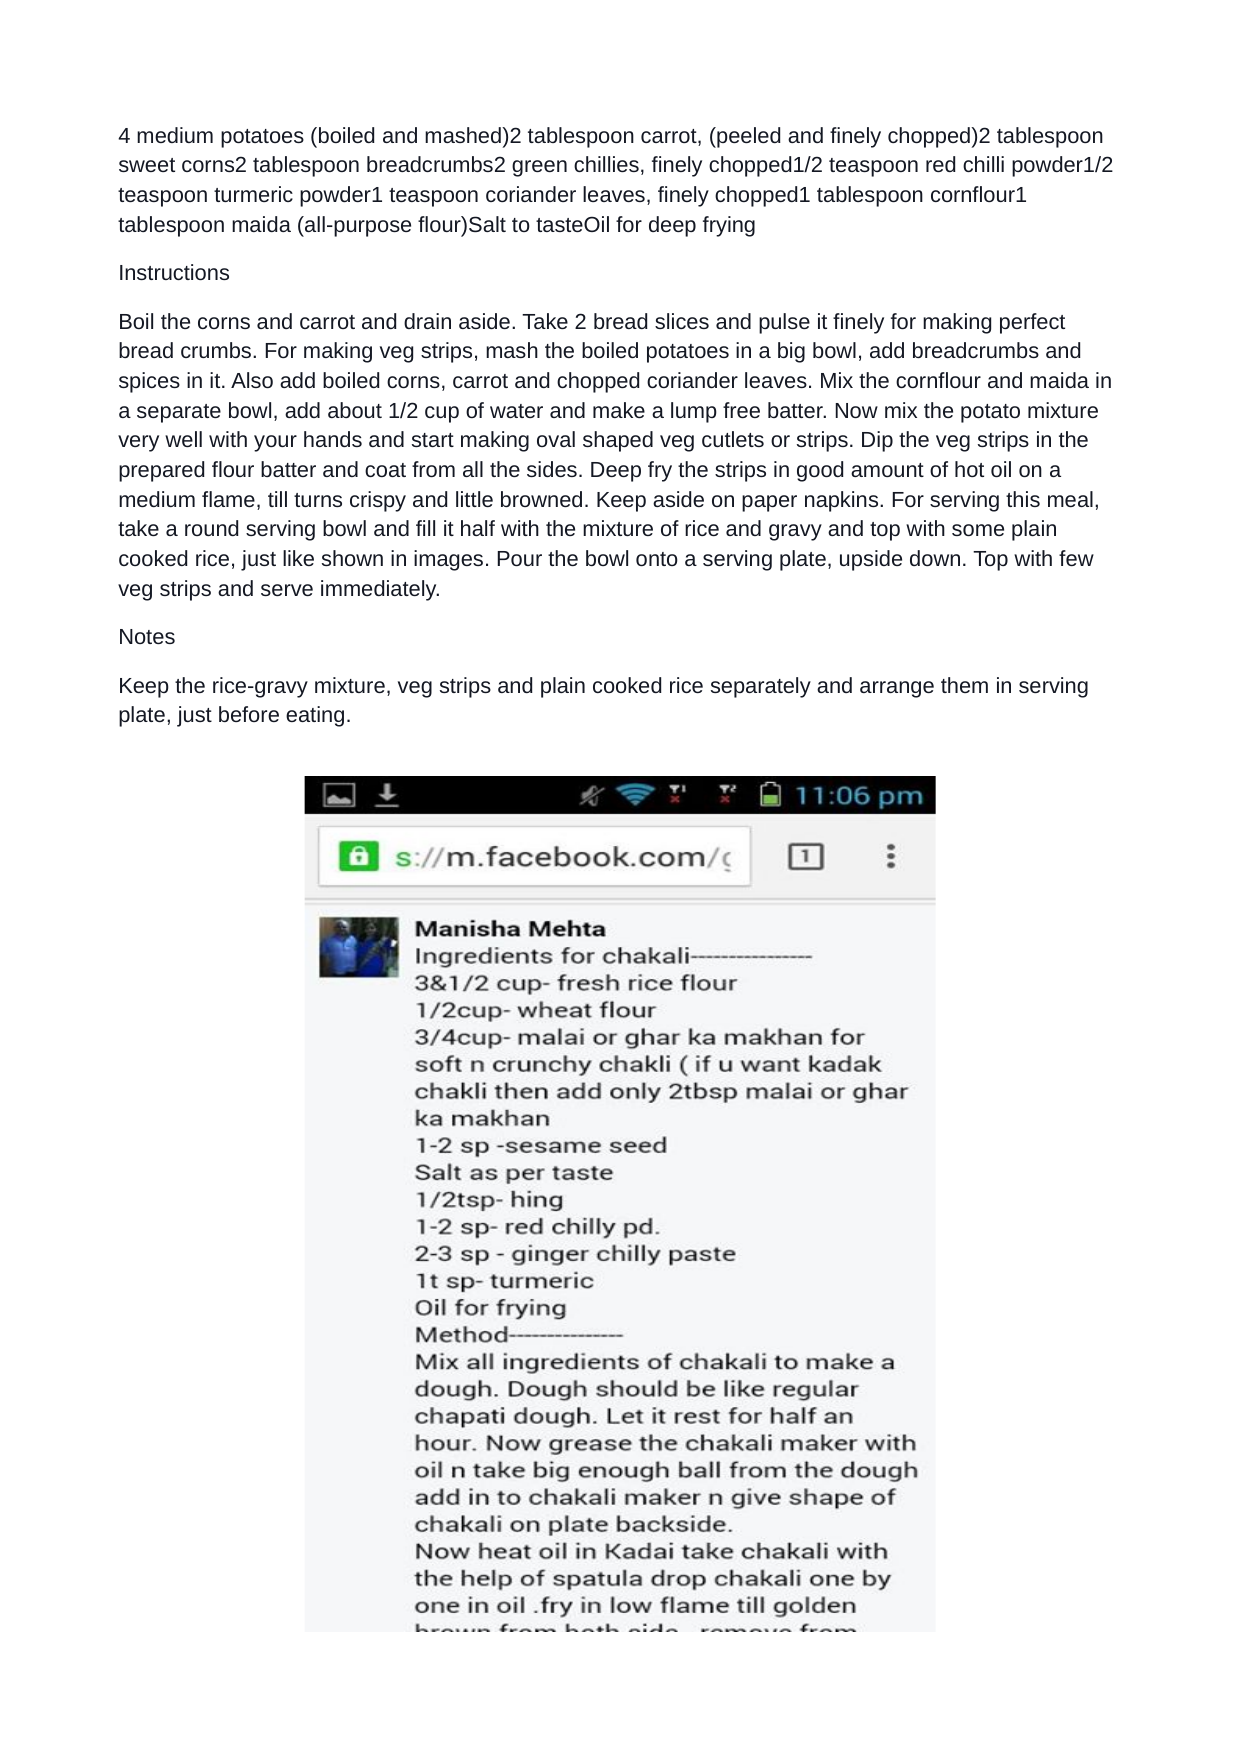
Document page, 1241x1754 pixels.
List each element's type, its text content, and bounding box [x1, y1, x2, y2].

text Instructions [118, 256, 1122, 285]
picture [304, 776, 936, 1632]
text Notes [118, 620, 1122, 649]
text Keep the rice-gravy mixture, veg strips and plain cooked rice separately and arrange them in serving plate, just before eating. [118, 668, 1122, 727]
text Boil the corns and carrot and drain aside. Take 2 bread slices and pulse it finely for making perfect bread crumbs. For making veg strips, mash the boiled potatoes in a big bowl, add breadcrumbs and spices in it. Also add boiled corns, carrot and chopped coriander leaves. Mix the cornflour and maida in a separate bowl, add about 1/2 cup of water and make a lump free batter. Now mix the potato mixture very well with your hands and start making oval shaped veg cutlets or strips. Dip the veg strips in the prepared flour batter and coat from all the sides. Deep fry the strips in good amount of hot oil on a medium flame, till turns crispy and little browned. Keep aside on paper napkins. For serving this meal, take a round serving bowl and fill it half with the mixture of rice and gravy and top with some plain cooked rice, just like shown in images. Pour the bowl onto a serving plate, upside down. Top with few veg strips and serve immediately. [118, 304, 1122, 601]
text 4 medium potatoes (boiled and mashed)2 tablespoon carrot, (peeled and finely chopped)2 tablespoon sweet corns2 tablespoon breadcrumbs2 green chillies, finely chopped1/2 teaspoon red chilli powder1/2 teaspoon turmeric powder1 teaspoon coriander leaves, finely chopped1 tablespoon cornflour1 tablespoon maida (all-purpose flour)Salt to tasteOil for deep frying [118, 118, 1122, 237]
